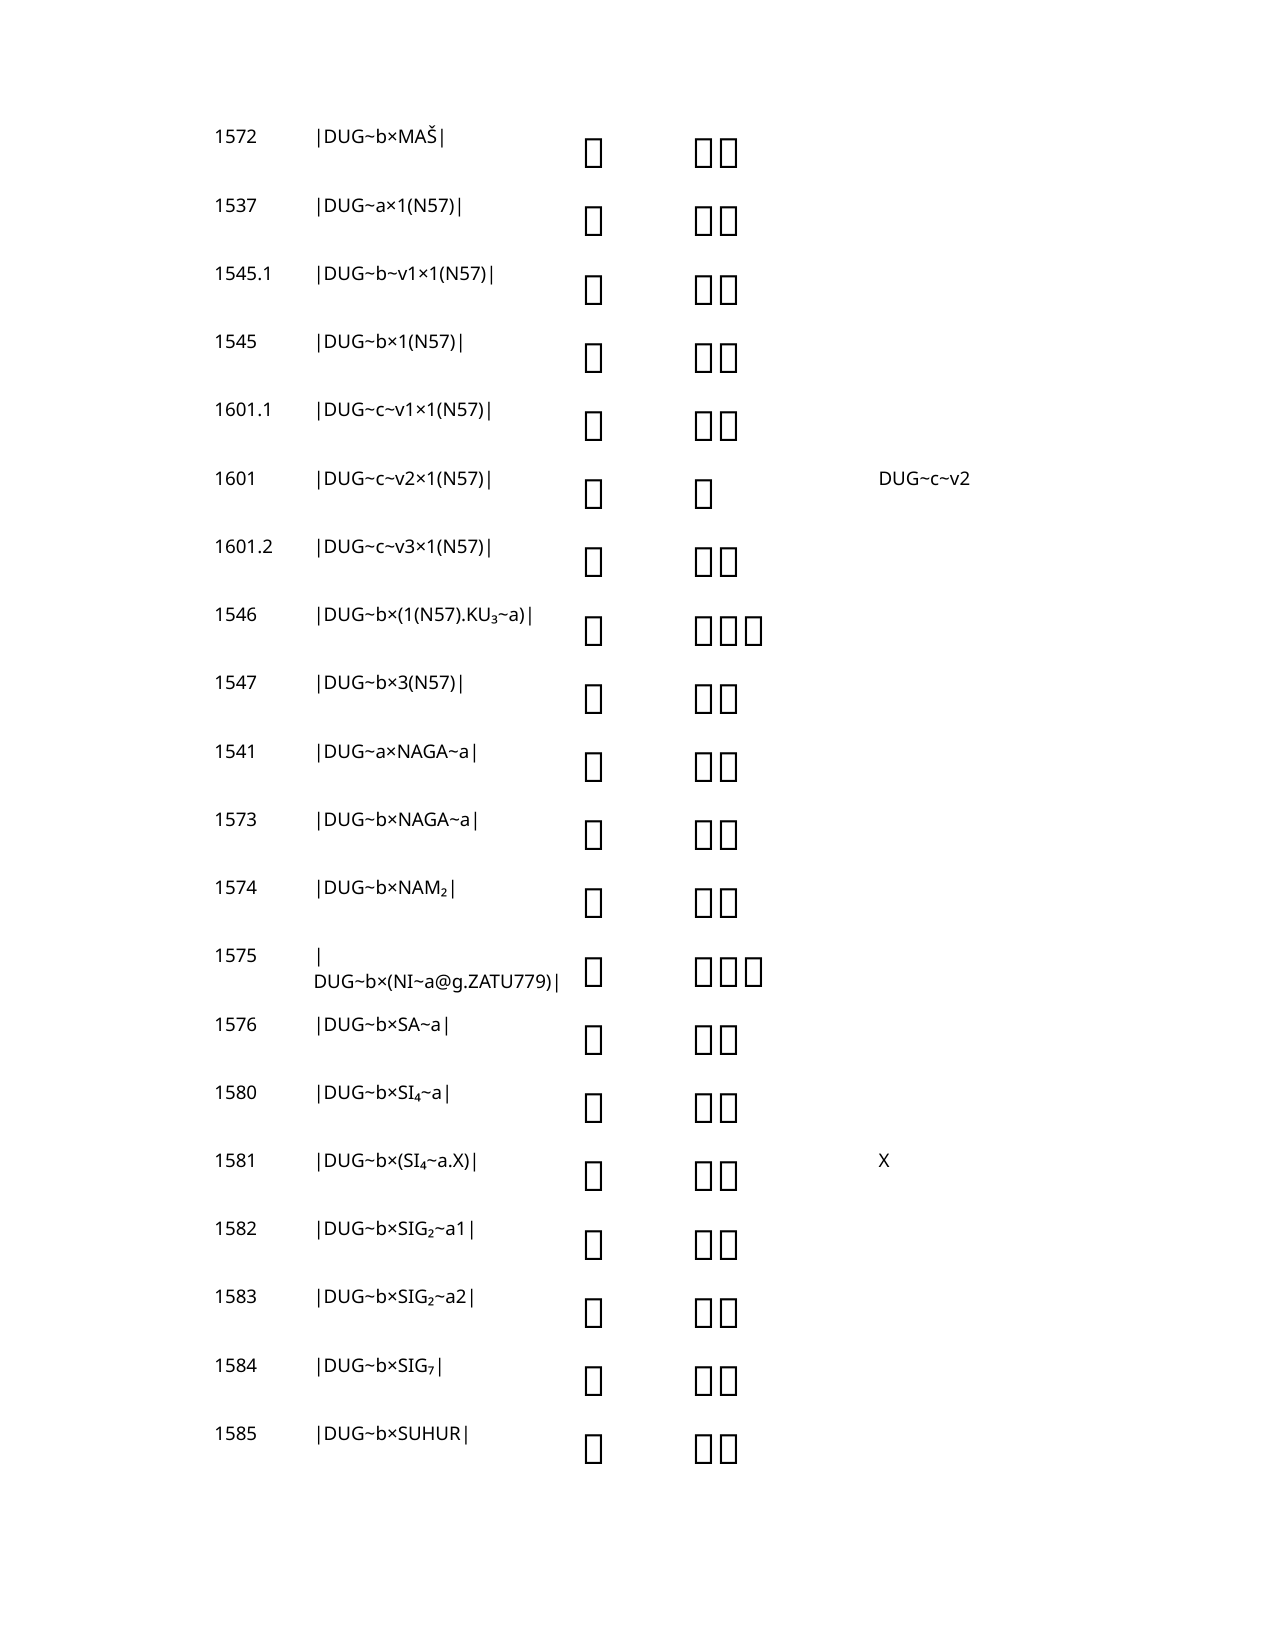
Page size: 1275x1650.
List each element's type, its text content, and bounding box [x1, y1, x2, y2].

table_cell 1580 [209, 1073, 308, 1142]
table_cell |DUG~b×3(N57)| [308, 664, 576, 732]
table_cell 𒲰 [576, 1278, 686, 1346]
table_cell |DUG~b×SIG₇| [308, 1346, 576, 1414]
table_cell |DUG~c~v1×1(N57)| [308, 391, 576, 459]
table_cell [873, 1415, 1067, 1483]
table_cell 𒞛𒥥𒯕 [686, 937, 872, 1005]
table_cell [873, 937, 1067, 1005]
table_cell 1585 [209, 1415, 308, 1483]
table_cell 𒳅 [576, 391, 686, 459]
table_cell 𒲄 [576, 255, 686, 323]
table_cell |DUG~b×SUHUR| [308, 1415, 576, 1483]
table_cell 1584 [209, 1346, 308, 1414]
table_cell 𒲯 [576, 1210, 686, 1278]
table_cell |DUG~b×SA~a| [308, 1005, 576, 1073]
table_cell 𒲮 [576, 1142, 686, 1210]
table_cell |DUG~b×MAŠ| [308, 118, 576, 186]
table_cell 𒞞𒗚 [686, 528, 872, 596]
table_cell 𒲤 [576, 800, 686, 869]
table_cell 1537 [209, 186, 308, 254]
table_cell [873, 732, 1067, 800]
table_cell 𒞛𒦪 [686, 1005, 872, 1073]
table_cell [873, 391, 1067, 459]
table_cell |DUG~c~v3×1(N57)| [308, 528, 576, 596]
table_cell 1583 [209, 1278, 308, 1346]
table_cell |DUG~b×NAGA~a| [308, 800, 576, 869]
table_cell [873, 596, 1067, 664]
table_cell 𒞘𒥁 [686, 732, 872, 800]
table_cell 𒲆 [576, 664, 686, 732]
table_cell 1576 [209, 1005, 308, 1073]
table_cell 𒲱 [576, 1346, 686, 1414]
table_cell 𒞛𒤏 [686, 118, 872, 186]
table_cell 𒲲 [576, 1415, 686, 1483]
table_cell [873, 1346, 1067, 1414]
table_cell 𒞛𒥁 [686, 800, 872, 869]
table_cell 1581 [209, 1142, 308, 1210]
table_cell 1601 [209, 459, 308, 527]
table_cell 𒞜𒗚 [686, 255, 872, 323]
table_cell 𒞛𒨟 [686, 1278, 872, 1346]
table_cell [873, 255, 1067, 323]
table_cell |DUG~b×(1(N57).KU₃~a)| [308, 596, 576, 664]
table_cell 1573 [209, 800, 308, 869]
table_cell |DUG~a×1(N57)| [308, 186, 576, 254]
table_cell 𒲧 [576, 1005, 686, 1073]
table_cell 𒲢 [576, 118, 686, 186]
table_cell 1574 [209, 869, 308, 937]
table_cell [873, 869, 1067, 937]
table_cell |DUG~b×SI₄~a| [308, 1073, 576, 1142]
table_cell 𒞛𒥍 [686, 869, 872, 937]
table_cell 1546 [209, 596, 308, 664]
table_cell 𒳄 [576, 459, 686, 527]
table_cell |DUG~b×SIG₂~a1| [308, 1210, 576, 1278]
table_cell [873, 800, 1067, 869]
table_cell 1541 [209, 732, 308, 800]
table_cell X [873, 1142, 1067, 1210]
table_cell 1601.1 [209, 391, 308, 459]
table_cell [873, 1005, 1067, 1073]
table_cell 𒞛𒨕 [686, 1142, 872, 1210]
table_cell 𒞛𒨞 [686, 1210, 872, 1278]
table_cell 𒲭 [576, 1073, 686, 1142]
table_cell 1545.1 [209, 255, 308, 323]
table_cell 𒲅 [576, 596, 686, 664]
table_cell 1575 [209, 937, 308, 1005]
table_cell |DUG~b×(SI₄~a.X)| [308, 1142, 576, 1210]
table_cell 𒞛𒗚 [686, 323, 872, 391]
table_cell |DUG~a×NAGA~a| [308, 732, 576, 800]
table_cell [873, 1278, 1067, 1346]
table_cell [873, 1210, 1067, 1278]
table_cell |DUG~b×1(N57)| [308, 323, 576, 391]
table_cell 𒲥 [576, 869, 686, 937]
table_cell 𒱻 [576, 186, 686, 254]
table_cell DUG~c~v2 [873, 459, 1067, 527]
table_cell 𒳆 [576, 528, 686, 596]
table_cell [873, 528, 1067, 596]
table_cell 𒲦 [576, 937, 686, 1005]
table_cell 𒱿 [576, 732, 686, 800]
table_cell 𒞛𒗚𒣆 [686, 596, 872, 664]
table_cell 𒲃 [576, 323, 686, 391]
table_cell 𒗚 [686, 459, 872, 527]
table_cell [873, 186, 1067, 254]
table_cell 1547 [209, 664, 308, 732]
table_cell [873, 664, 1067, 732]
table_cell 1601.2 [209, 528, 308, 596]
table_cell 𒞛𒨕 [686, 1073, 872, 1142]
table_cell [873, 1073, 1067, 1142]
table_cell [873, 323, 1067, 391]
table_cell 1545 [209, 323, 308, 391]
table_cell |DUG~b×(NI~a@g.ZATU779)| [308, 937, 576, 1005]
table_cell 𒞛𒩃 [686, 1415, 872, 1483]
table_cell 𒞛𒨮 [686, 1346, 872, 1414]
table_cell [873, 118, 1067, 186]
table_cell |DUG~b×SIG₂~a2| [308, 1278, 576, 1346]
table_cell |DUG~b×NAM₂| [308, 869, 576, 937]
table_cell 𒞝𒗚 [686, 391, 872, 459]
table_cell |DUG~c~v2×1(N57)| [308, 459, 576, 527]
table_cell 𒞛𒘽 [686, 664, 872, 732]
table_cell |DUG~b~v1×1(N57)| [308, 255, 576, 323]
table_cell 1572 [209, 118, 308, 186]
table_cell 1582 [209, 1210, 308, 1278]
table_cell 𒞘𒗚 [686, 186, 872, 254]
